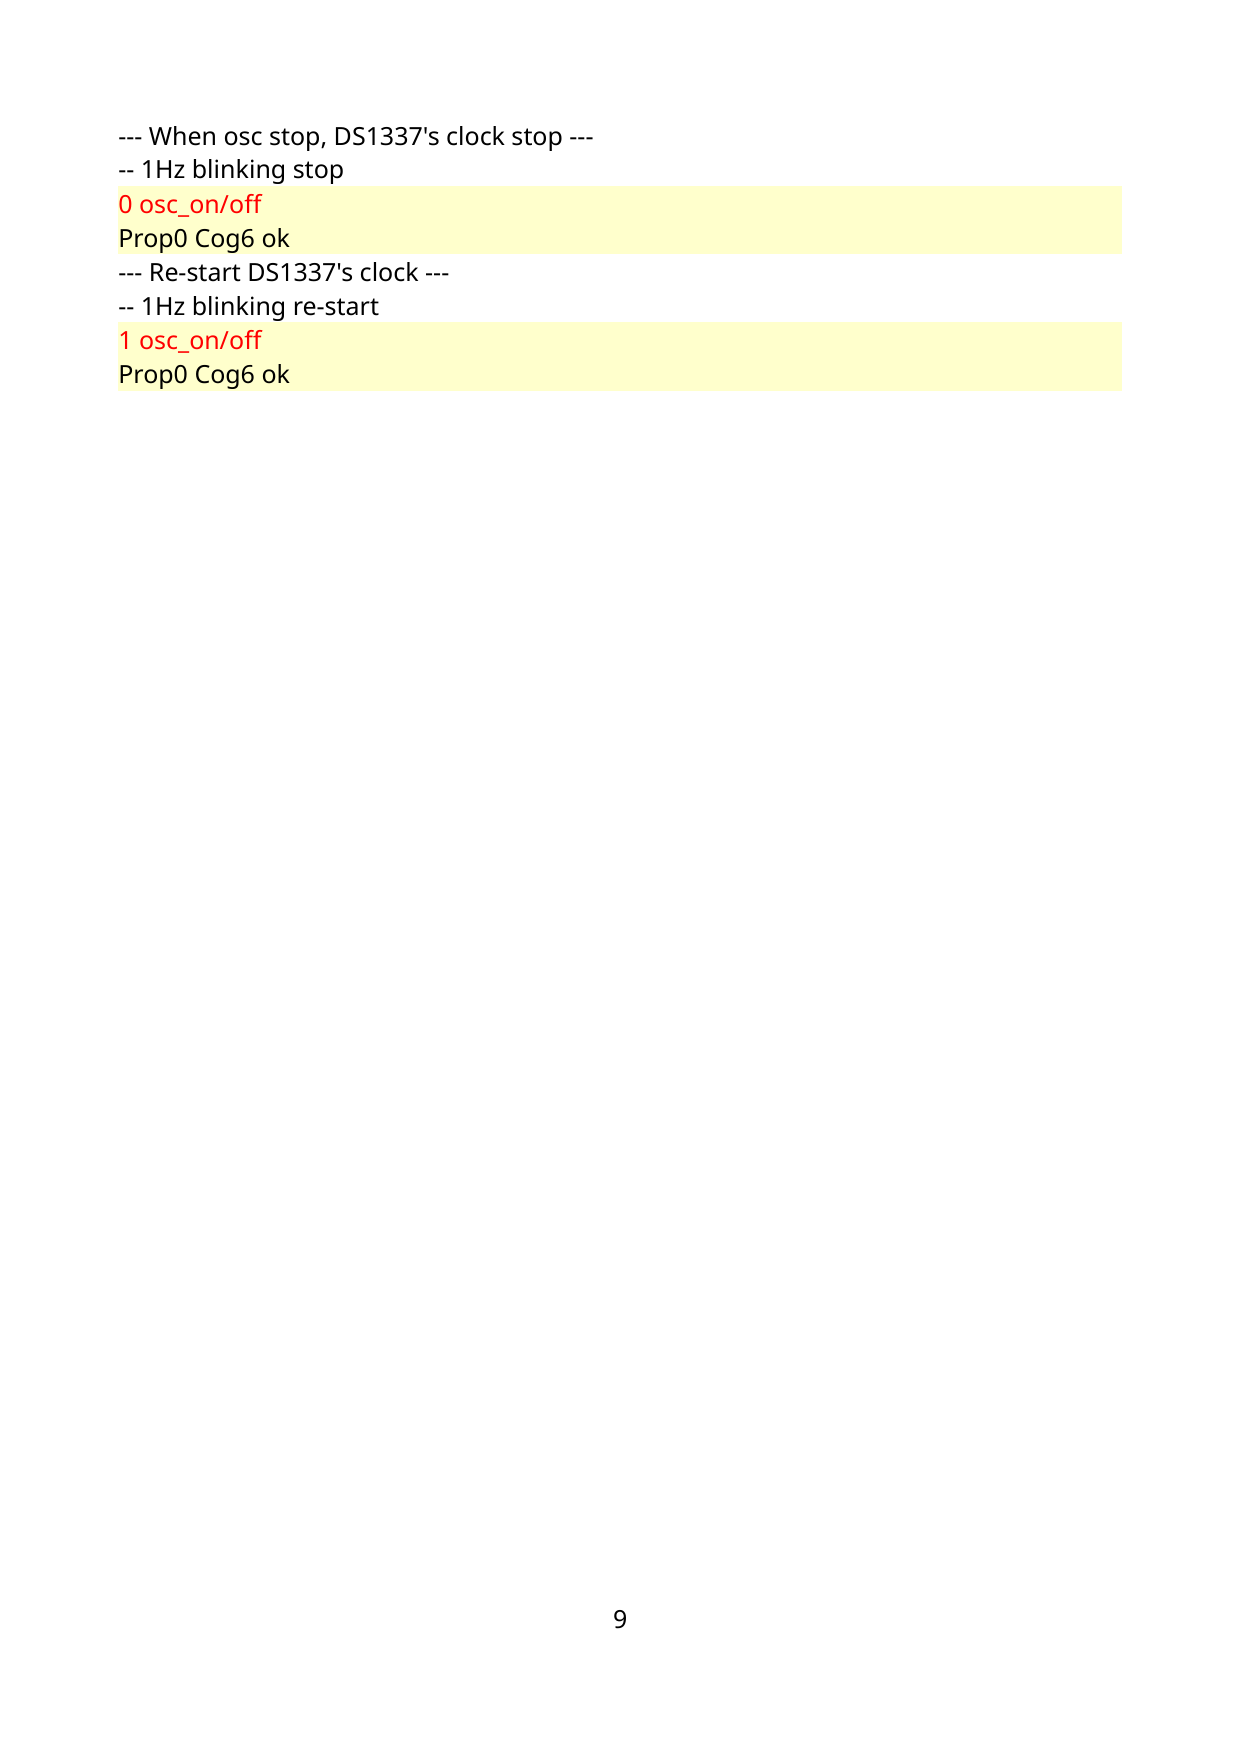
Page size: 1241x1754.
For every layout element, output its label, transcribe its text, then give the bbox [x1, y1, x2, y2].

text Prop0 Cog6 ok [118, 220, 1122, 254]
text 0 osc_on/off [118, 186, 1122, 220]
text -- 1Hz blinking re-start [118, 288, 1122, 322]
text 1 osc_on/off [118, 322, 1122, 357]
text --- Re-start DS1337's clock --- [118, 254, 1122, 288]
text -- 1Hz blinking stop [118, 152, 1122, 186]
text --- When osc stop, DS1337's clock stop --- [118, 118, 1122, 152]
text Prop0 Cog6 ok [118, 357, 1122, 391]
